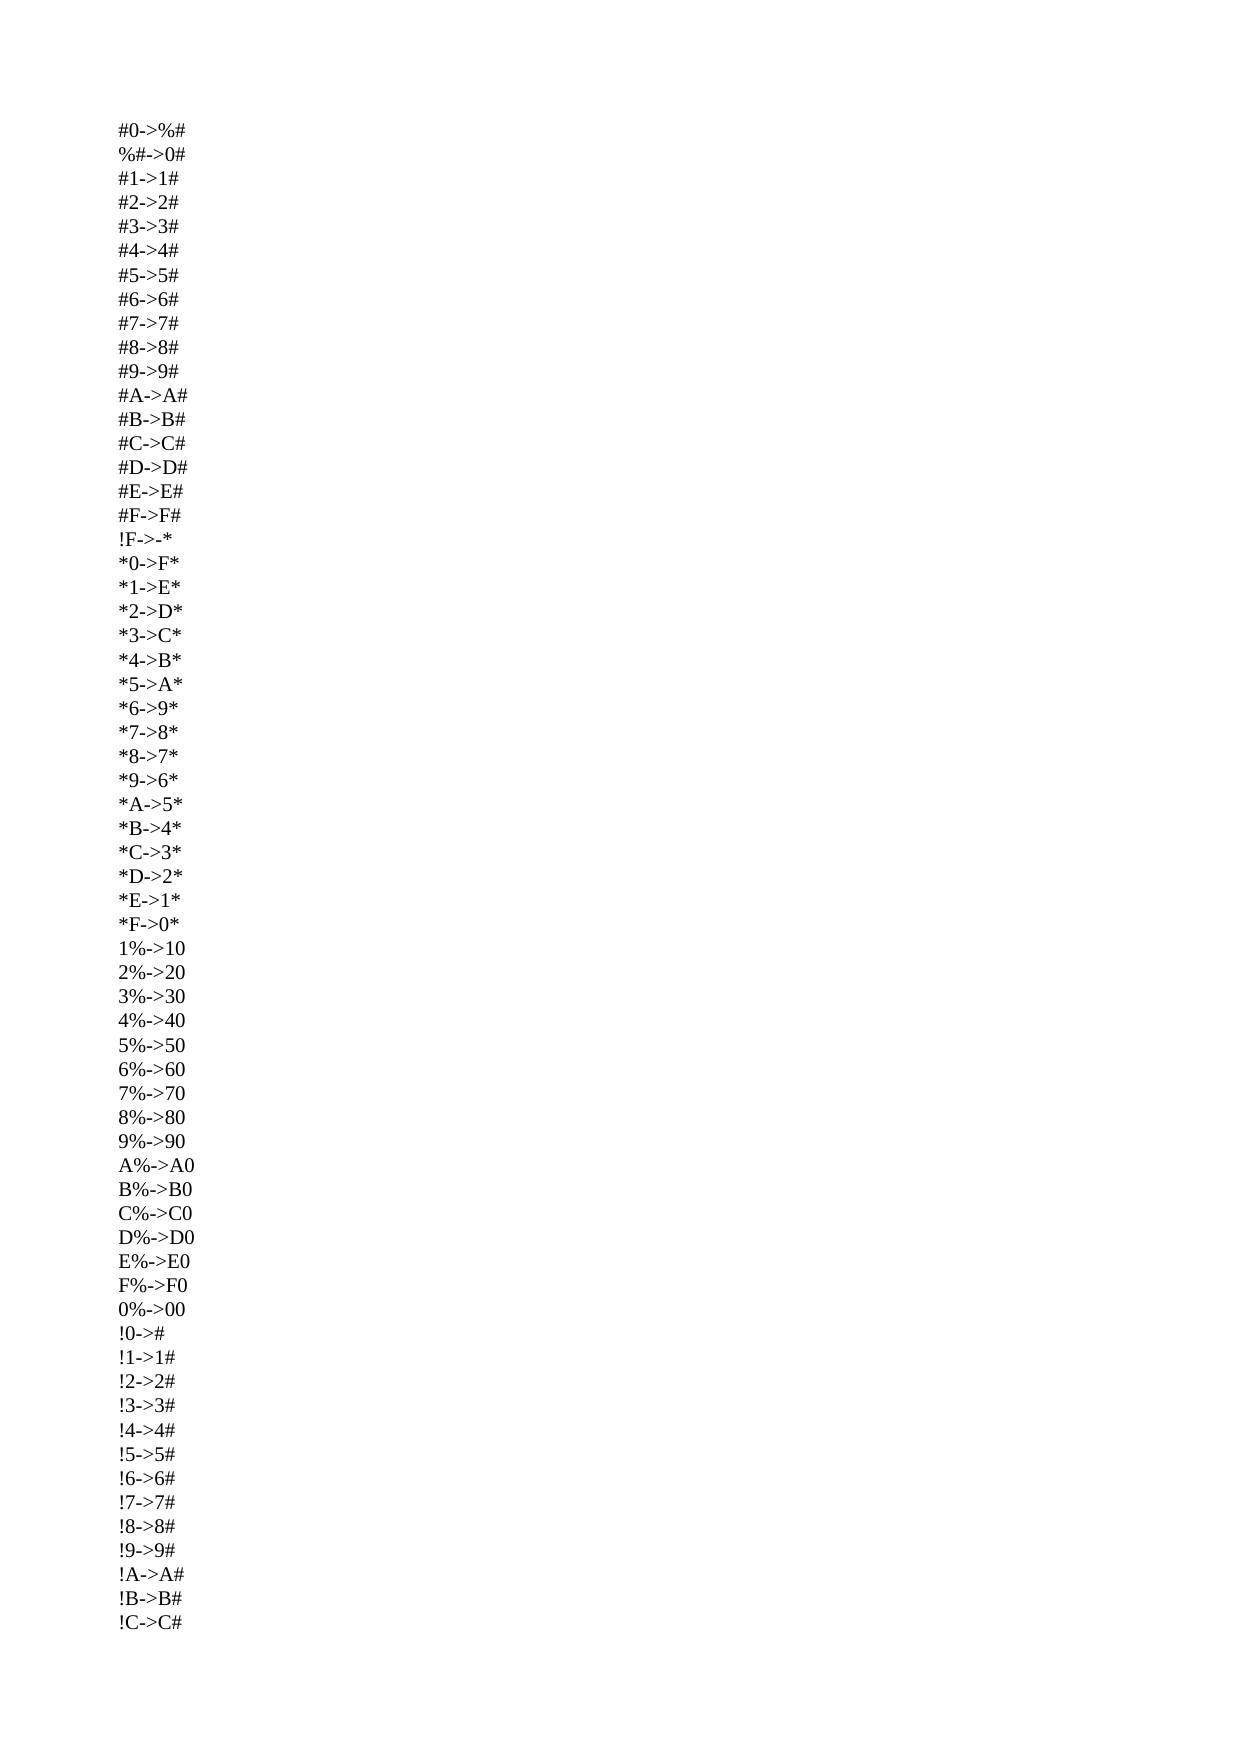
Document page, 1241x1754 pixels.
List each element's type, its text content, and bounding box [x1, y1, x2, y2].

text #A->A# [118, 383, 1122, 407]
text *E->1* [118, 888, 1122, 912]
text 1%->10 [118, 936, 1122, 960]
text *2->D* [118, 599, 1122, 623]
text 2%->20 [118, 960, 1122, 984]
text *7->8* [118, 720, 1122, 744]
text #8->8# [118, 335, 1122, 359]
text %#->0# [118, 142, 1122, 166]
text *1->E* [118, 575, 1122, 599]
text *0->F* [118, 551, 1122, 575]
text !6->6# [118, 1466, 1122, 1490]
text 7%->70 [118, 1081, 1122, 1105]
text A%->A0 [118, 1153, 1122, 1177]
text *B->4* [118, 816, 1122, 840]
text #E->E# [118, 479, 1122, 503]
text *8->7* [118, 744, 1122, 768]
text !1->1# [118, 1345, 1122, 1369]
text B%->B0 [118, 1177, 1122, 1201]
text #9->9# [118, 359, 1122, 383]
text 6%->60 [118, 1057, 1122, 1081]
text *F->0* [118, 912, 1122, 936]
text !C->C# [118, 1610, 1122, 1634]
text 9%->90 [118, 1129, 1122, 1153]
text #6->6# [118, 287, 1122, 311]
text !9->9# [118, 1538, 1122, 1562]
text !F->-* [118, 527, 1122, 551]
text *C->3* [118, 840, 1122, 864]
text 3%->30 [118, 984, 1122, 1008]
text !5->5# [118, 1442, 1122, 1466]
text !0-># [118, 1321, 1122, 1345]
text 4%->40 [118, 1008, 1122, 1032]
text !8->8# [118, 1514, 1122, 1538]
text #7->7# [118, 311, 1122, 335]
text !4->4# [118, 1417, 1122, 1442]
text *3->C* [118, 623, 1122, 647]
text *4->B* [118, 647, 1122, 672]
text C%->C0 [118, 1201, 1122, 1225]
text #5->5# [118, 262, 1122, 287]
text *A->5* [118, 792, 1122, 816]
text *D->2* [118, 864, 1122, 888]
text 5%->50 [118, 1032, 1122, 1057]
text !7->7# [118, 1490, 1122, 1514]
text 0%->00 [118, 1297, 1122, 1321]
text !3->3# [118, 1393, 1122, 1417]
text !A->A# [118, 1562, 1122, 1586]
text D%->D0 [118, 1225, 1122, 1249]
text *9->6* [118, 768, 1122, 792]
text #1->1# [118, 166, 1122, 190]
text !2->2# [118, 1369, 1122, 1393]
text F%->F0 [118, 1273, 1122, 1297]
text !B->B# [118, 1586, 1122, 1610]
text #C->C# [118, 431, 1122, 455]
text *5->A* [118, 672, 1122, 696]
text #0->%# [118, 118, 1122, 142]
text #3->3# [118, 214, 1122, 238]
text E%->E0 [118, 1249, 1122, 1273]
text #F->F# [118, 503, 1122, 527]
text #4->4# [118, 238, 1122, 262]
text #D->D# [118, 455, 1122, 479]
text #B->B# [118, 407, 1122, 431]
text *6->9* [118, 696, 1122, 720]
text #2->2# [118, 190, 1122, 214]
text 8%->80 [118, 1105, 1122, 1129]
